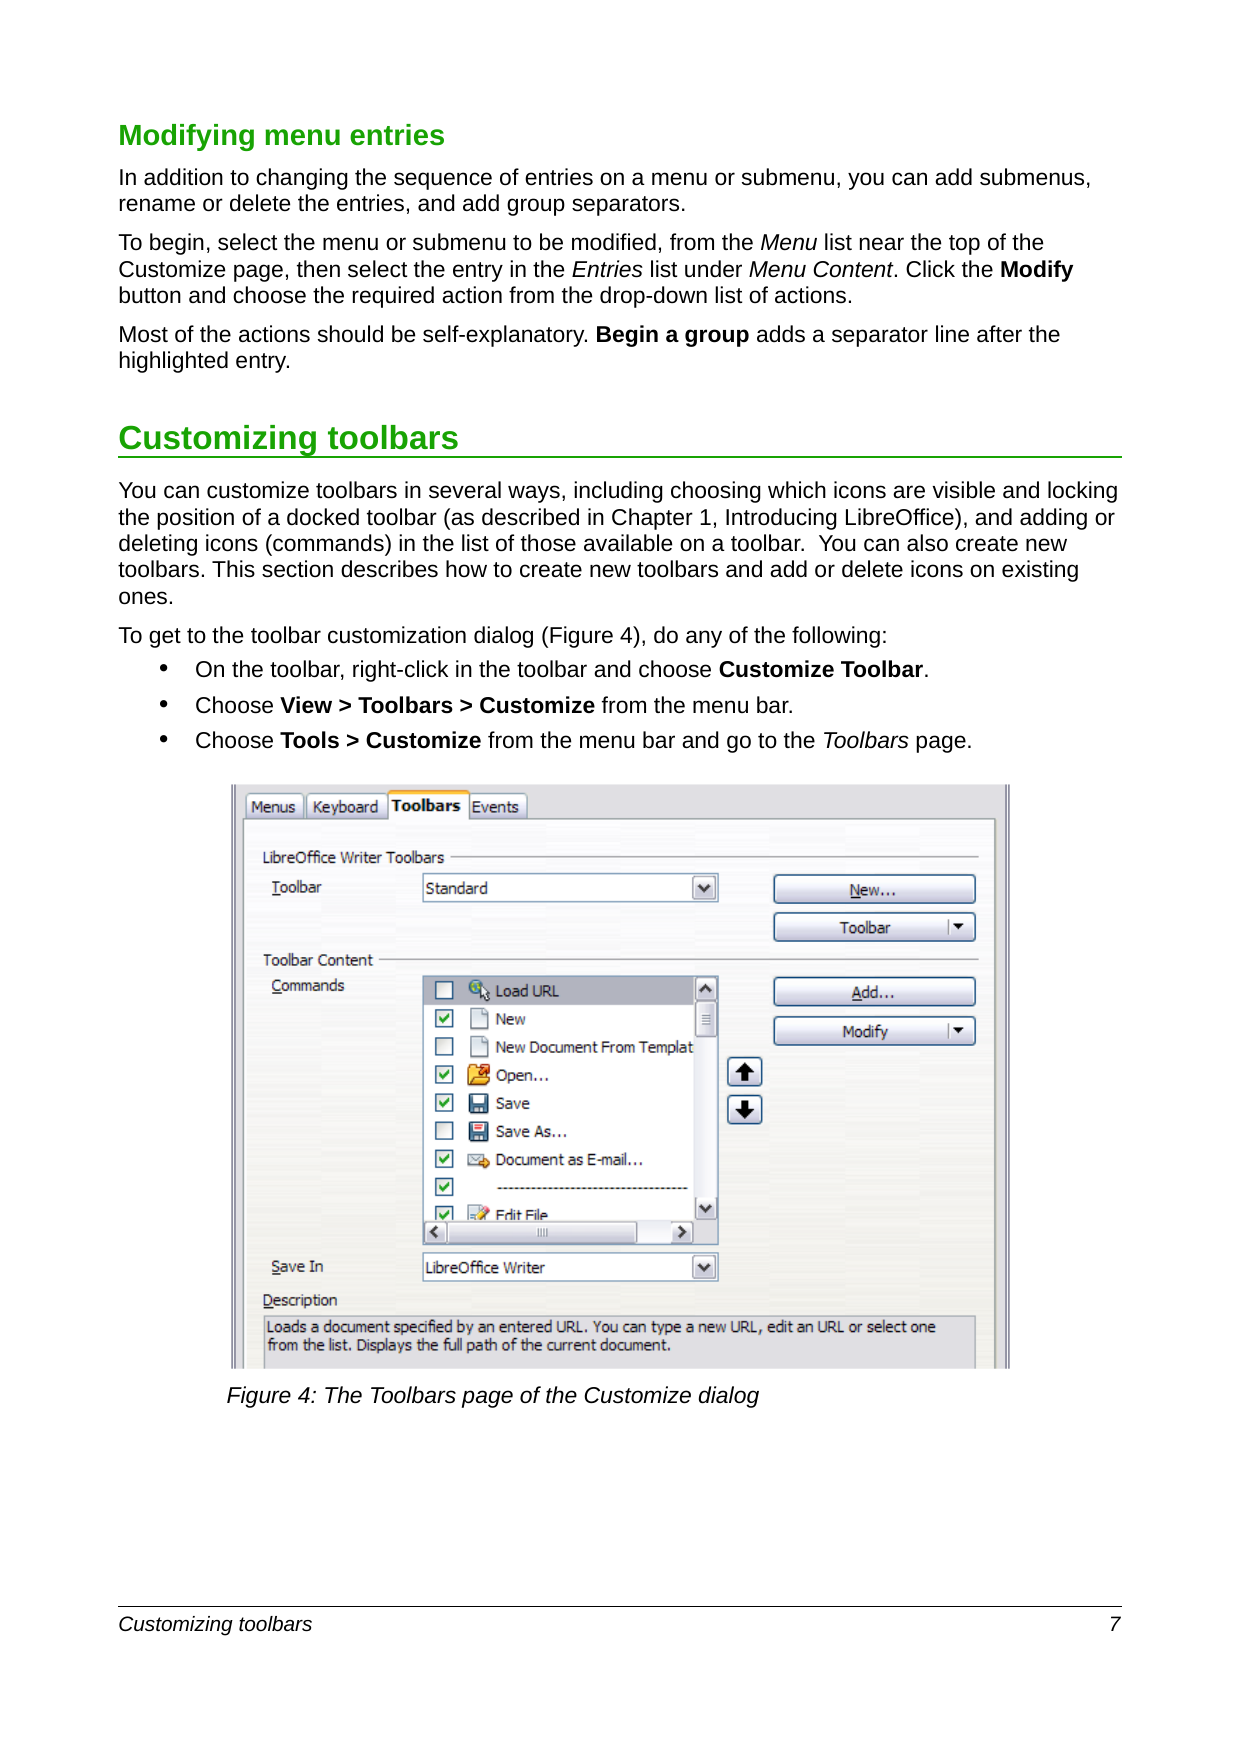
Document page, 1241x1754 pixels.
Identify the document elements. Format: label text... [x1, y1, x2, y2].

list To get to the toolbar customization dialog (Figure 4), do any of the following: [118, 622, 1122, 648]
list Choose View > Toolbars > Customize from the menu bar. [156, 690, 1122, 719]
text Most of the actions should be self-explanatory. Begin a group adds a separator line after the highlighted entry. [118, 321, 1122, 373]
text Figure 4: The Toolbars page of the Customize dialog [226, 1382, 1014, 1409]
list Choose Tools > Customize from the menu bar and go to the Toolbars page. [156, 725, 1122, 754]
text In addition to changing the sequence of entries on a menu or submenu, you can add submenus, rename or delete the entries, and add group separators. [118, 164, 1122, 217]
text You can customize toolbars in several ways, including choosing which icons are visible and locking the position of a docked toolbar (as described in Chapter 1, Introducing LibreOffice), and adding or deleting icons (commands) in the list of those available on a toolbar. You can also create new toolbars. This section describes how to create new toolbars and add or delete icons on existing ones. [118, 477, 1122, 609]
picture [226, 779, 1014, 1376]
subtitle Customizing toolbars [118, 418, 1122, 456]
subtitle Modifying menu entries [118, 118, 1122, 152]
list On the toolbar, right-click in the toolbar and choose Customize Toolbar. [156, 654, 1122, 683]
text To begin, select the menu or submenu to be modified, from the Menu list near the top of the Customize page, then select the entry in the Entries list under Menu Content. Click the Modify button and choose the required action from the drop-down list of actions. [118, 229, 1122, 308]
